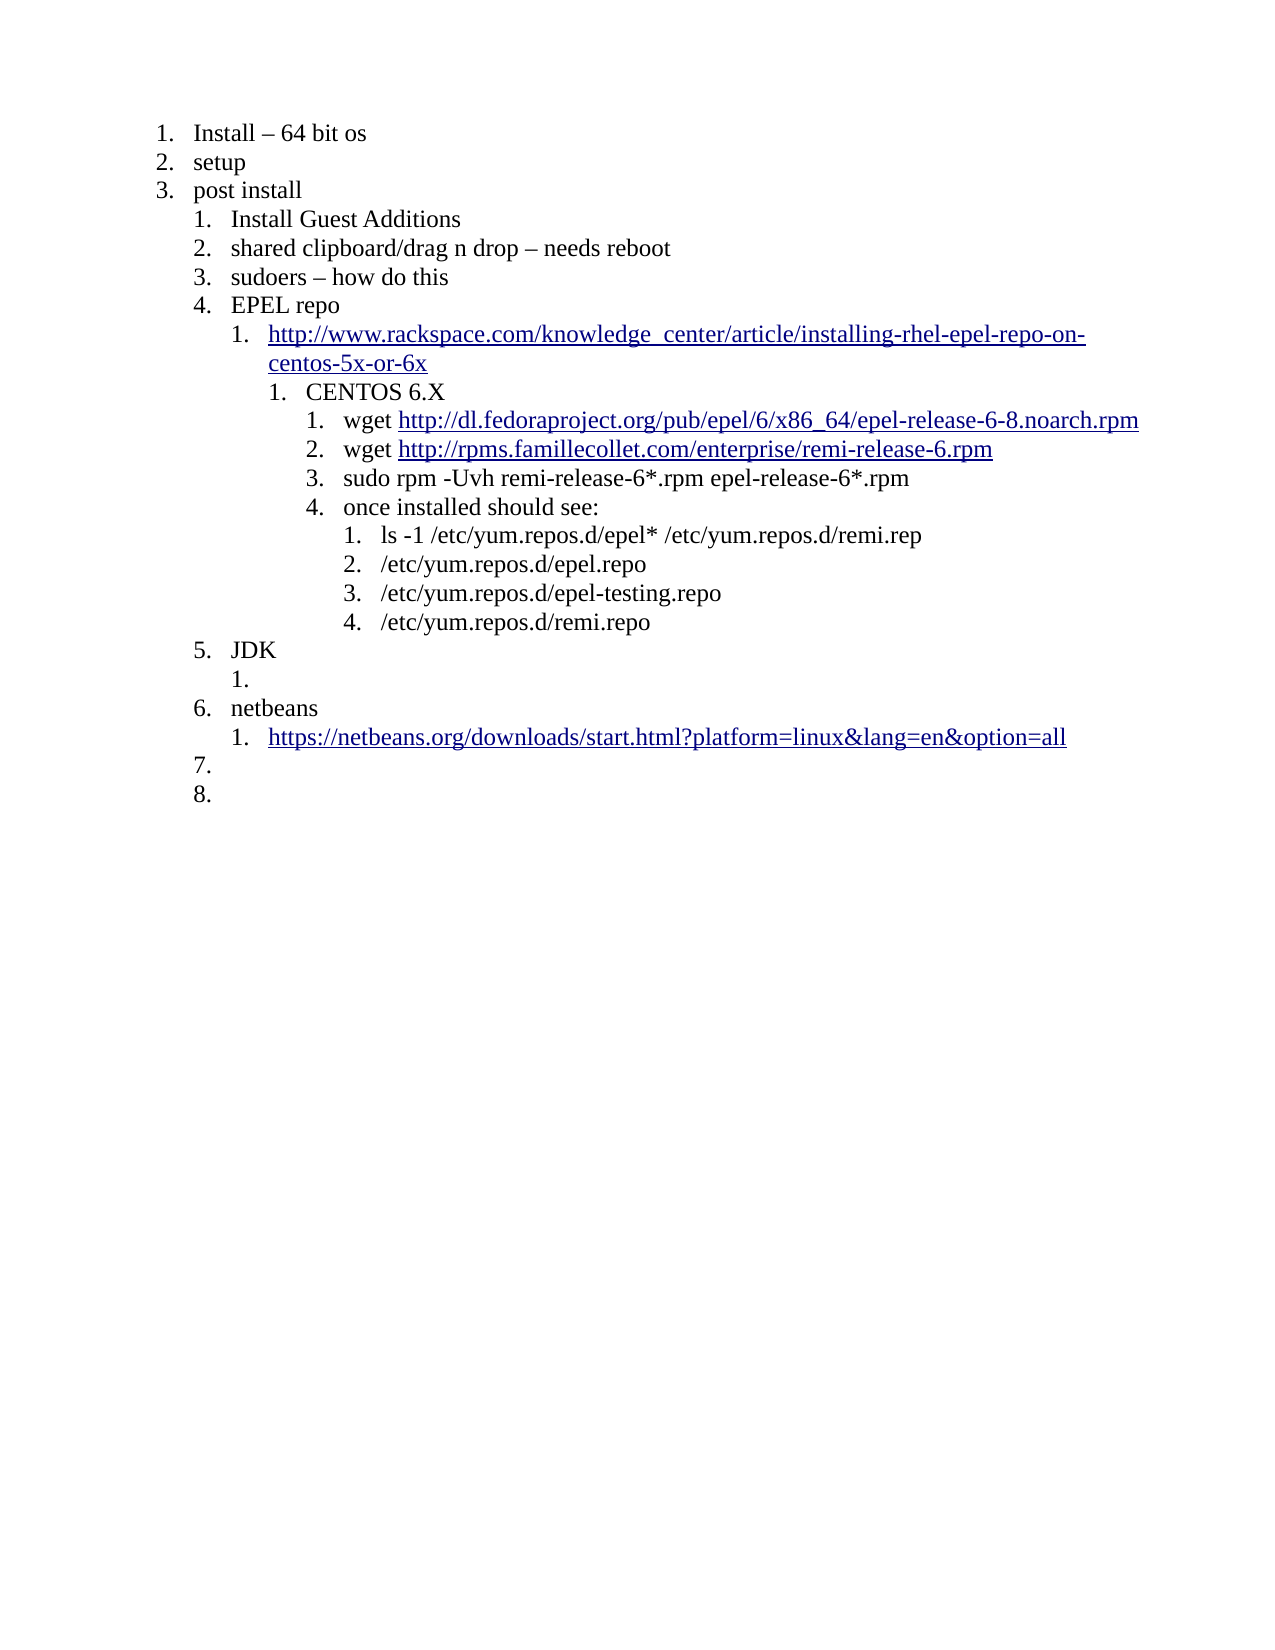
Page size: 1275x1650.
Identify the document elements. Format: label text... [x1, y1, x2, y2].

list netbeans [193, 693, 1157, 722]
list ls -1 /etc/yum.repos.d/epel* /etc/yum.repos.d/remi.rep [343, 521, 1157, 549]
list Install – 64 bit os [156, 118, 1157, 147]
list once installed should see: [306, 492, 1157, 521]
list /etc/yum.repos.d/epel.repo [343, 549, 1157, 578]
list sudo rpm -Uvh remi-release-6*.rpm epel-release-6*.rpm [306, 463, 1157, 492]
list http://www.rackspace.com/knowledge_center/article/installing-rhel-epel-repo-on-centos-5x-or-6x [231, 319, 1157, 377]
list /etc/yum.repos.d/remi.repo [343, 607, 1157, 636]
list /etc/yum.repos.d/epel-testing.repo [343, 578, 1157, 607]
list setup [156, 147, 1157, 176]
list EPEL repo [193, 291, 1157, 319]
list shared clipboard/drag n drop – needs reboot [193, 233, 1157, 262]
list https://netbeans.org/downloads/start.html?platform=linux&lang=en&option=all [231, 722, 1157, 751]
list wget http://rpms.famillecollet.com/enterprise/remi-release-6.rpm [306, 434, 1157, 463]
list wget http://dl.fedoraproject.org/pub/epel/6/x86_64/epel-release-6-8.noarch.rpm [306, 406, 1157, 434]
list Install Guest Additions [193, 204, 1157, 233]
list sudoers – how do this [193, 262, 1157, 291]
list CENTOS 6.X [268, 377, 1157, 406]
list post install [156, 176, 1157, 204]
list JDK [193, 636, 1157, 664]
